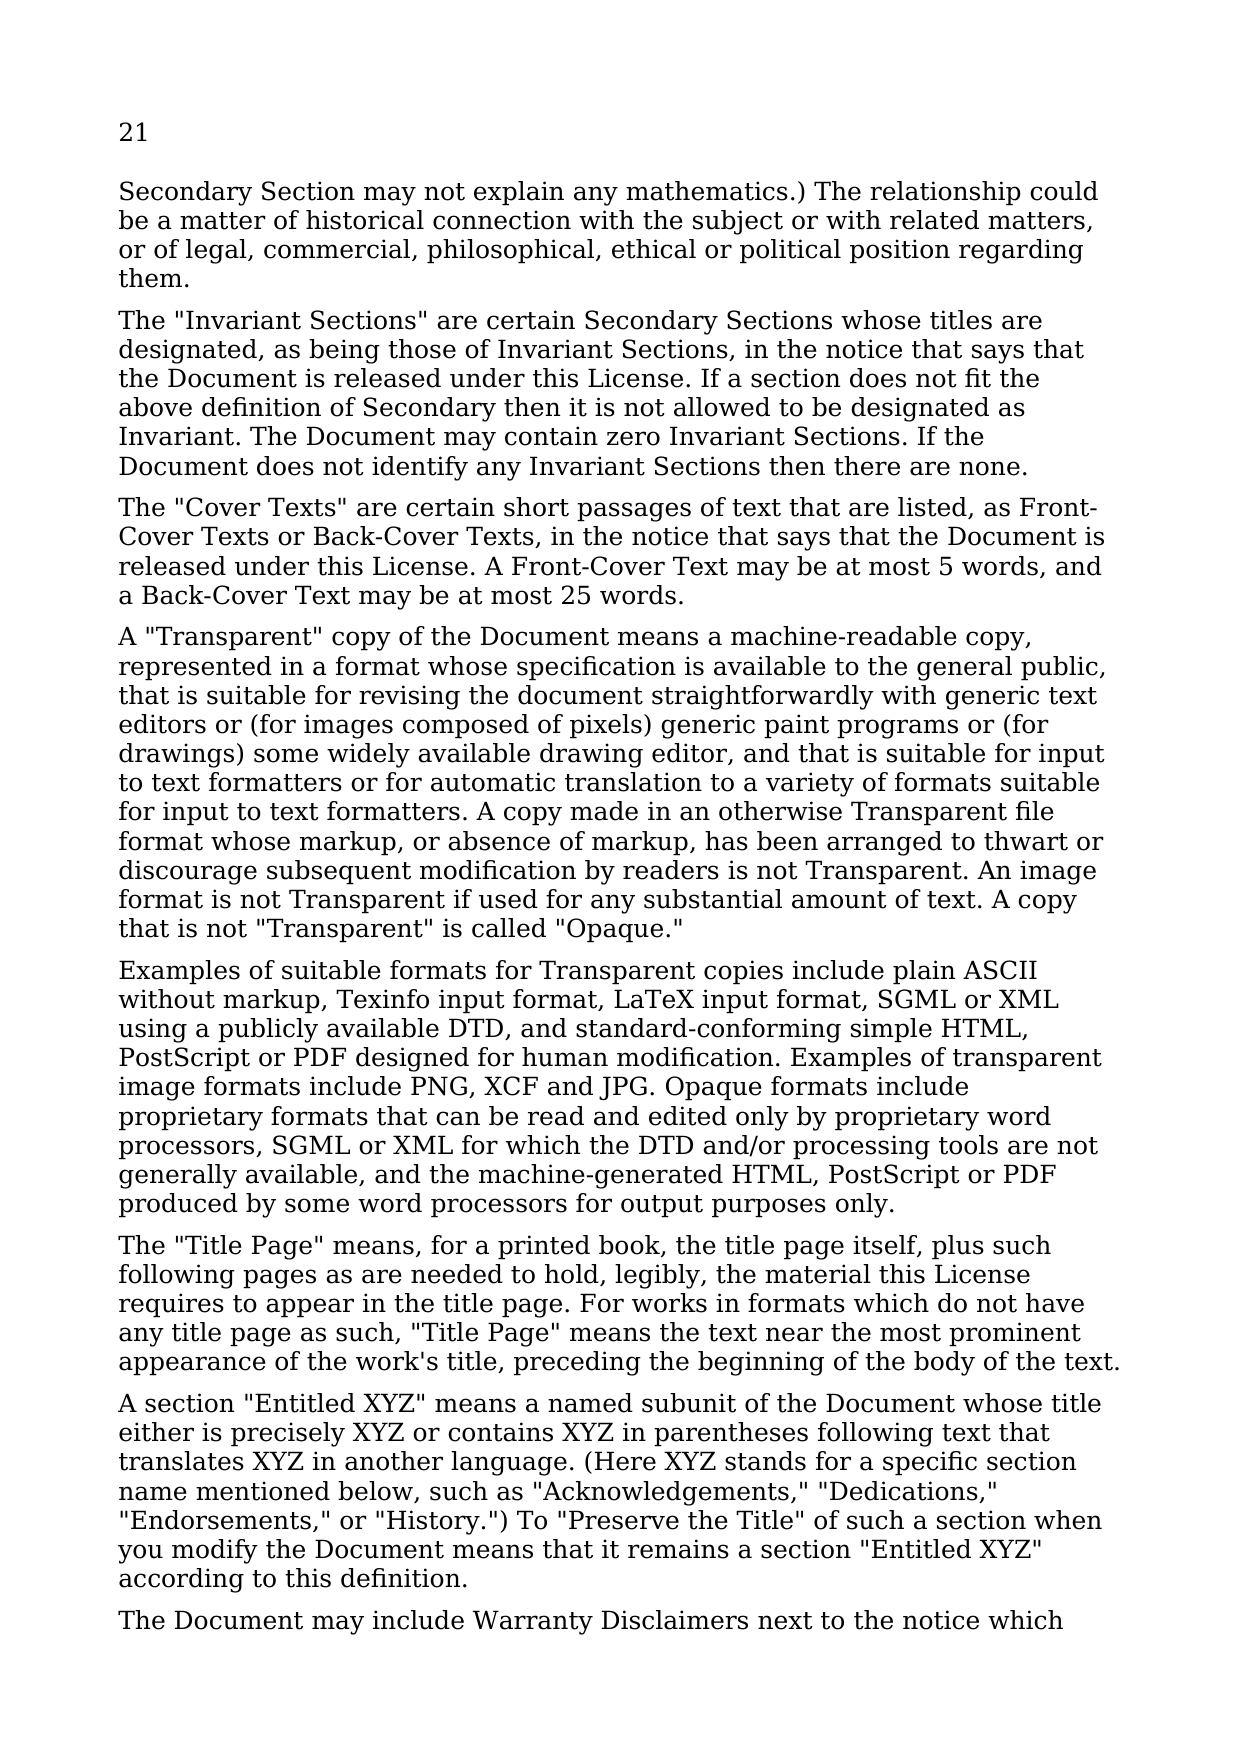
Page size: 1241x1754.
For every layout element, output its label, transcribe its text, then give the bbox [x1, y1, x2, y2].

text The Document may include Warranty Disclaimers next to the notice which [118, 1606, 1122, 1635]
text The "Title Page" means, for a printed book, the title page itself, plus such following pages as are needed to hold, legibly, the material this License requires to appear in the title page. For works in formats which do not have any title page as such, "Title Page" means the text near the most prominent appearance of the work's title, preceding the beginning of the body of the text. [118, 1231, 1122, 1377]
text Examples of suitable formats for Transparent copies include plain ASCII without markup, Texinfo input format, LaTeX input format, SGML or XML using a publicly available DTD, and standard-conforming simple HTML, PostScript or PDF designed for human modification. Examples of transparent image formats include PNG, XCF and JPG. Opaque formats include proprietary formats that can be read and edited only by proprietary word processors, SGML or XML for which the DTD and/or processing tools are not generally available, and the machine-generated HTML, PostScript or PDF produced by some word processors for output purposes only. [118, 956, 1122, 1218]
text A "Transparent" copy of the Document means a machine-readable copy, represented in a format whose specification is available to the general public, that is suitable for revising the document straightforwardly with generic text editors or (for images composed of pixels) generic paint programs or (for drawings) some widely available drawing editor, and that is suitable for input to text formatters or for automatic translation to a variety of formats suitable for input to text formatters. A copy made in an otherwise Transparent file format whose markup, or absence of markup, has been arranged to thwart or discourage subsequent modification by readers is not Transparent. An image format is not Transparent if used for any substantial amount of text. A copy that is not "Transparent" is called "Opaque." [118, 623, 1122, 943]
text A section "Entitled XYZ" means a named subunit of the Document whose title either is precisely XYZ or contains XYZ in parentheses following text that translates XYZ in another language. (Here XYZ stands for a specific section name mentioned below, such as "Acknowledgements," "Dedications," "Endorsements," or "History.") To "Preserve the Title" of such a section when you modify the Document means that it remains a section "Entitled XYZ" according to this definition. [118, 1389, 1122, 1593]
text The "Cover Texts" are certain short passages of text that are listed, as Front-Cover Texts or Back-Cover Texts, in the notice that says that the Document is released under this License. A Front-Cover Text may be at most 5 words, and a Back-Cover Text may be at most 25 words. [118, 493, 1122, 610]
text Secondary Section may not explain any mathematics.) The relationship could be a matter of historical connection with the subject or with related matters, or of legal, commercial, philosophical, ethical or political position regarding them. [118, 177, 1122, 293]
text The "Invariant Sections" are certain Secondary Sections whose titles are designated, as being those of Invariant Sections, in the notice that says that the Document is released under this License. If a section does not fit the above definition of Secondary then it is not allowed to be designated as Invariant. The Document may contain zero Invariant Sections. If the Document does not identify any Invariant Sections then there are none. [118, 306, 1122, 481]
